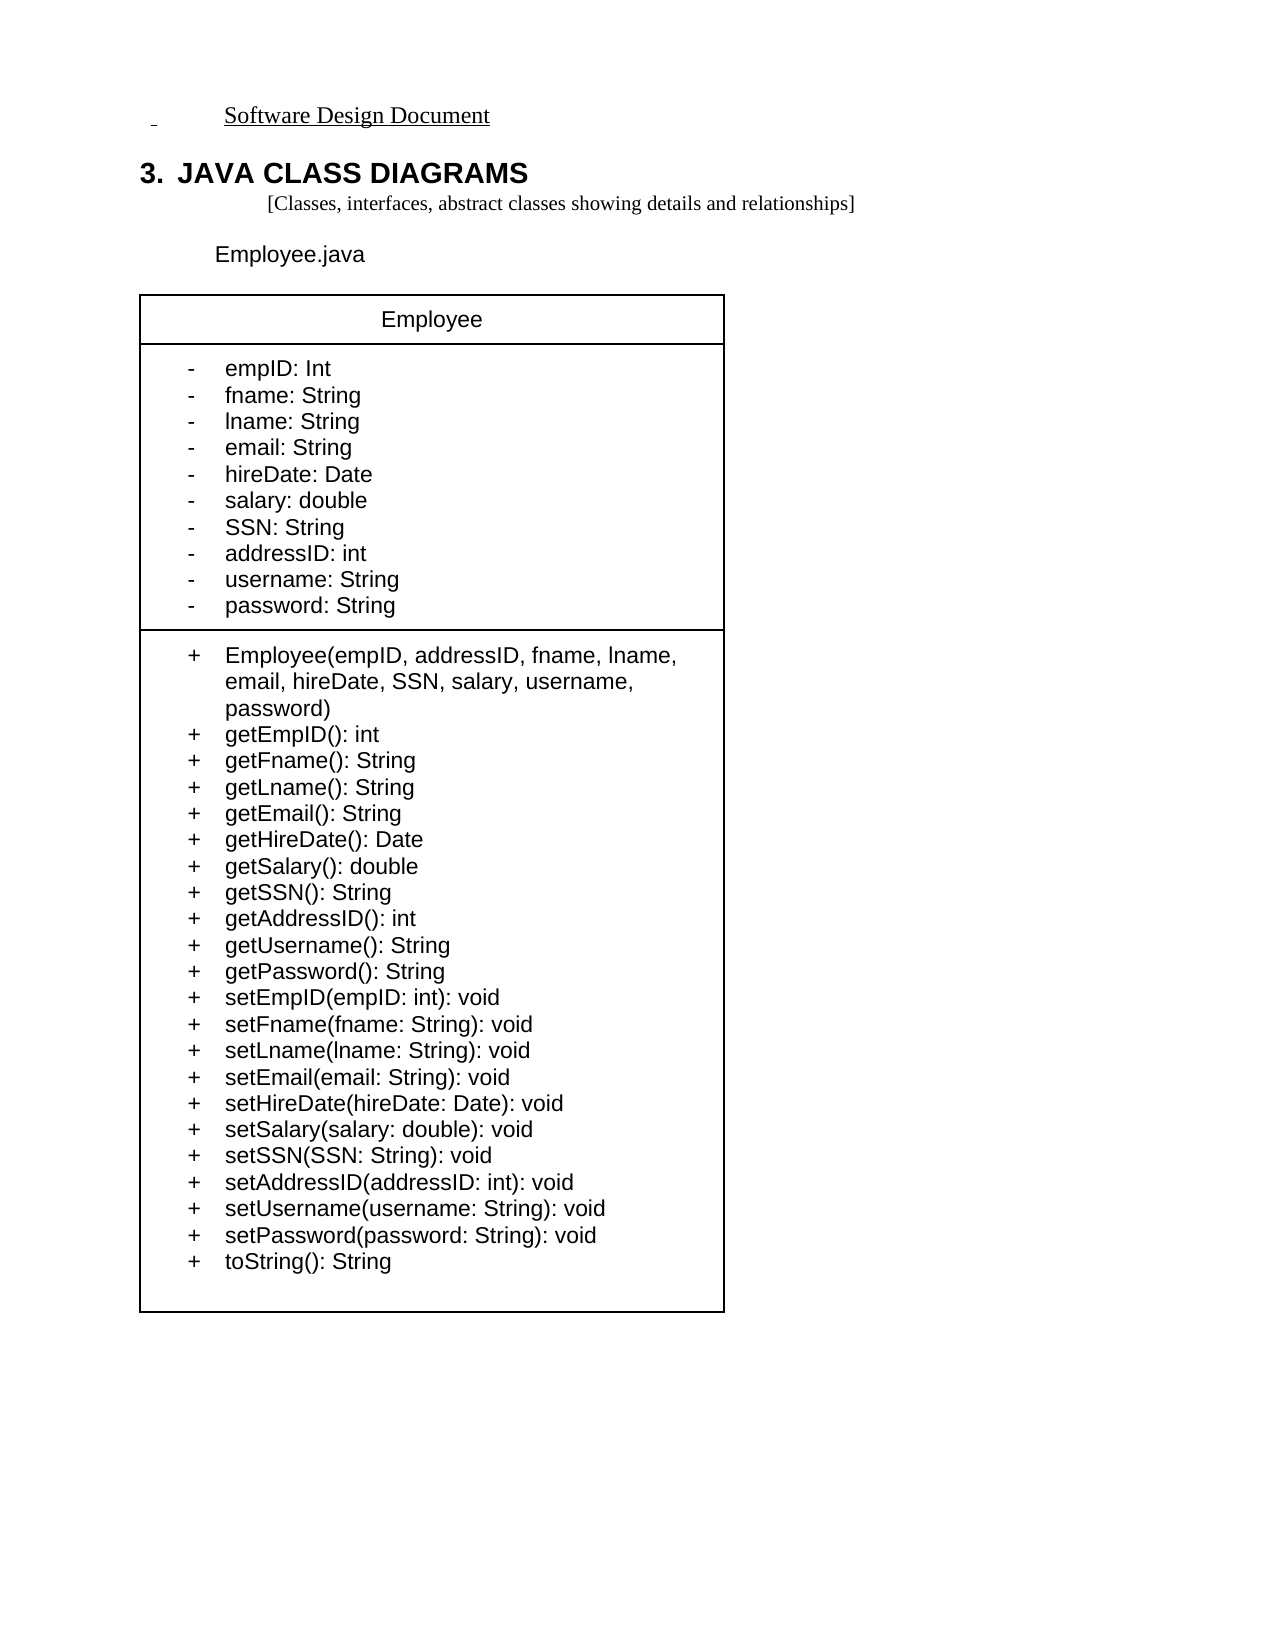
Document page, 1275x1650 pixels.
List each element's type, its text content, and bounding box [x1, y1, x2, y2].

table_cell Employee(empID, addressID, fname, lname, email, hireDate, SSN, salary, username, password) getEmpID(): int getFname(): String getLname(): String getEmail(): String getHireDate(): Date getSalary(): double getSSN(): String getAddressID(): int getUsername(): String getPassword(): String setEmpID(empID: int): void setFname(fname: String): void setLname(lname: String): void setEmail(email: String): void setHireDate(hireDate: Date): void setSalary(salary: double): void setSSN(SSN: String): void setAddressID(addressID: int): void setUsername(username: String): void setPassword(password: String): void toString(): String [141, 631, 723, 1311]
subtitle JAVA CLASS DIAGRAMS [139, 156, 1137, 190]
table_cell empID: Int fname: String lname: String email: String hireDate: Date salary: double SSN: String addressID: int username: String password: String [141, 345, 723, 629]
text [Classes, interfaces, abstract classes showing details and relationships] [267, 190, 1137, 214]
table_header Employee [141, 296, 723, 343]
text Employee.java [139, 241, 1137, 267]
